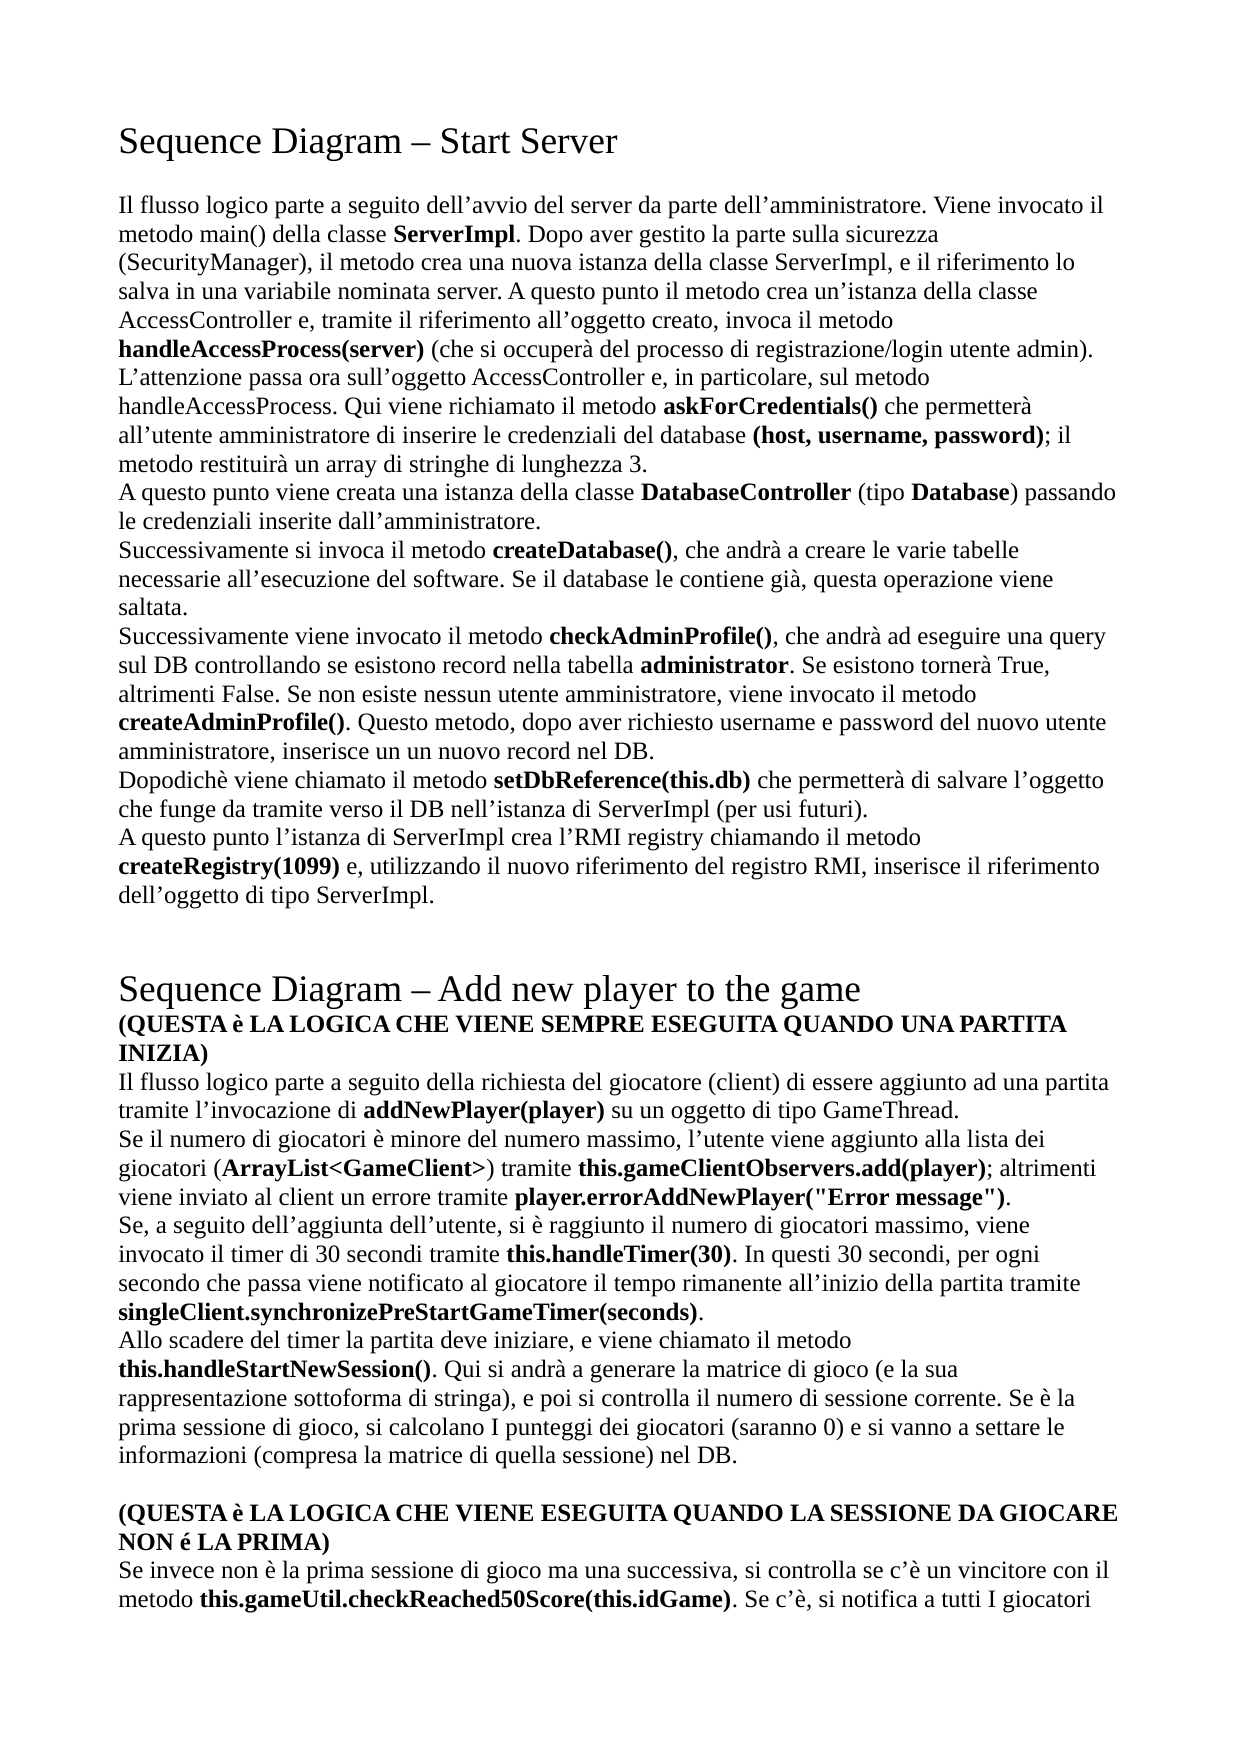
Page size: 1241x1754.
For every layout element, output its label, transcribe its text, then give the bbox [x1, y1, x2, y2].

text Se invece non è la prima sessione di gioco ma una successiva, si controlla se c’è un vincitore con il metodo this.gameUtil.checkReached50Score(this.idGame). Se c’è, si notifica a tutti I giocatori [118, 1556, 1122, 1613]
text (QUESTA è LA LOGICA CHE VIENE SEMPRE ESEGUITA QUANDO UNA PARTITA INIZIA) [118, 1009, 1122, 1067]
text A questo punto viene creata una istanza della classe DatabaseController (tipo Database) passando le credenziali inserite dall’amministratore. [118, 477, 1122, 535]
text Successivamente si invoca il metodo createDatabase(), che andrà a creare le varie tabelle necessarie all’esecuzione del software. Se il database le contiene già, questa operazione viene saltata. [118, 535, 1122, 621]
text Se il numero di giocatori è minore del numero massimo, l’utente viene aggiunto alla lista dei giocatori (ArrayList<GameClient>) tramite this.gameClientObservers.add(player); altrimenti viene inviato al client un errore tramite player.errorAddNewPlayer("Error message"). [118, 1124, 1122, 1211]
text Allo scadere del timer la partita deve iniziare, e viene chiamato il metodo this.handleStartNewSession(). Qui si andrà a generare la matrice di gioco (e la sua rappresentazione sottoforma di stringa), e poi si controlla il numero di sessione corrente. Se è la prima sessione di gioco, si calcolano I punteggi dei giocatori (saranno 0) e si vanno a settare le informazioni (compresa la matrice di quella sessione) nel DB. [118, 1326, 1122, 1469]
text A questo punto l’istanza di ServerImpl crea l’RMI registry chiamando il metodo createRegistry(1099) e, utilizzando il nuovo riferimento del registro RMI, inserisce il riferimento dell’oggetto di tipo ServerImpl. [118, 822, 1122, 909]
text Se, a seguito dell’aggiunta dell’utente, si è raggiunto il numero di giocatori massimo, viene invocato il timer di 30 secondi tramite this.handleTimer(30). In questi 30 secondi, per ogni secondo che passa viene notificato al giocatore il tempo rimanente all’inizio della partita tramite singleClient.synchronizePreStartGameTimer(seconds). [118, 1211, 1122, 1326]
text Il flusso logico parte a seguito della richiesta del giocatore (client) di essere aggiunto ad una partita tramite l’invocazione di addNewPlayer(player) su un oggetto di tipo GameThread. [118, 1067, 1122, 1124]
text Successivamente viene invocato il metodo checkAdminProfile(), che andrà ad eseguire una query sul DB controllando se esistono record nella tabella administrator. Se esistono tornerà True, altrimenti False. Se non esiste nessun utente amministratore, viene invocato il metodo createAdminProfile(). Questo metodo, dopo aver richiesto username e password del nuovo utente amministratore, inserisce un un nuovo record nel DB. [118, 621, 1122, 765]
text Sequence Diagram – Add new player to the game [118, 966, 1122, 1009]
text Sequence Diagram – Start Server [118, 118, 1122, 161]
text L’attenzione passa ora sull’oggetto AccessController e, in particolare, sul metodo handleAccessProcess. Qui viene richiamato il metodo askForCredentials() che permetterà all’utente amministratore di inserire le credenziali del database (host, username, password); il metodo restituirà un array di stringhe di lunghezza 3. [118, 362, 1122, 477]
text Il flusso logico parte a seguito dell’avvio del server da parte dell’amministratore. Viene invocato il metodo main() della classe ServerImpl. Dopo aver gestito la parte sulla sicurezza (SecurityManager), il metodo crea una nuova istanza della classe ServerImpl, e il riferimento lo salva in una variabile nominata server. A questo punto il metodo crea un’istanza della classe AccessController e, tramite il riferimento all’oggetto creato, invoca il metodo handleAccessProcess(server) (che si occuperà del processo di registrazione/login utente admin). [118, 190, 1122, 362]
text Dopodichè viene chiamato il metodo setDbReference(this.db) che permetterà di salvare l’oggetto che funge da tramite verso il DB nell’istanza di ServerImpl (per usi futuri). [118, 765, 1122, 822]
text (QUESTA è LA LOGICA CHE VIENE ESEGUITA QUANDO LA SESSIONE DA GIOCARE NON é LA PRIMA) [118, 1498, 1122, 1556]
